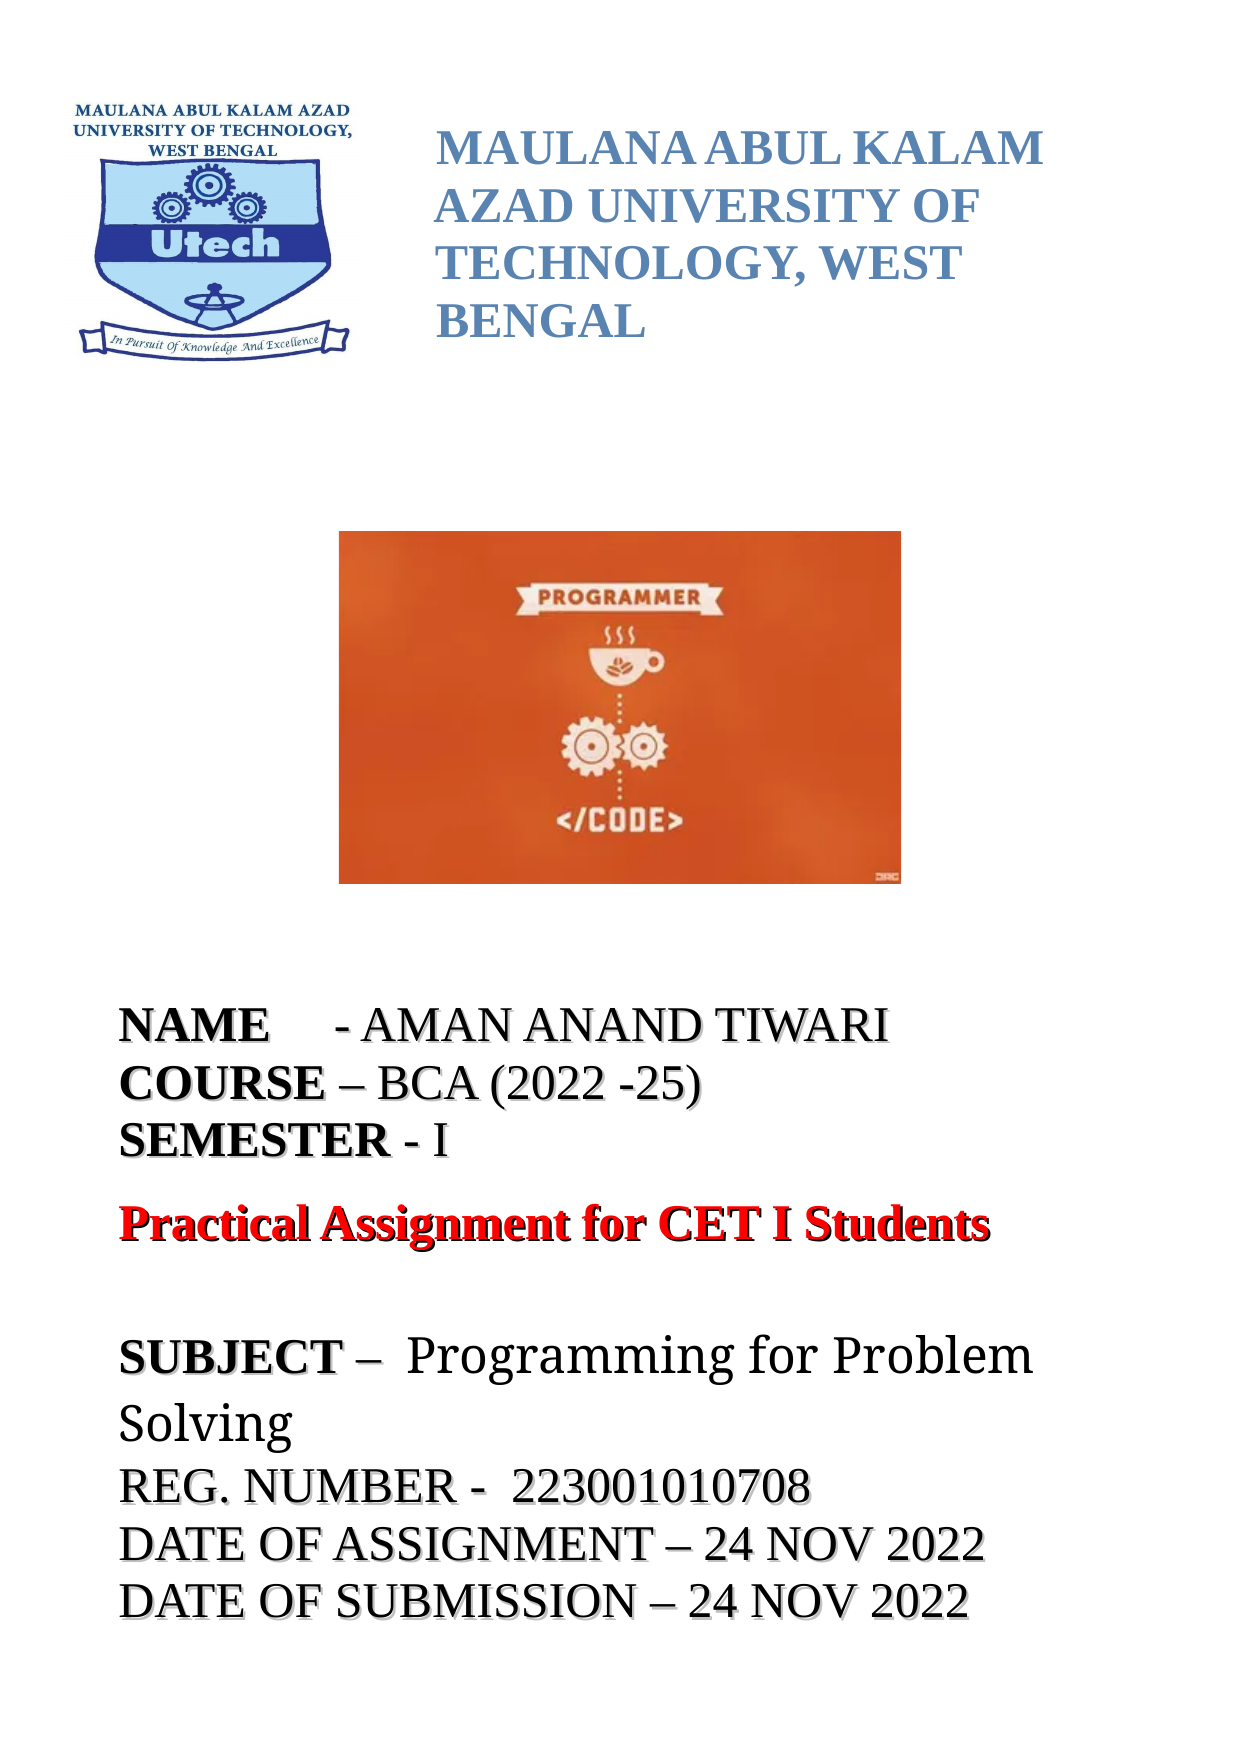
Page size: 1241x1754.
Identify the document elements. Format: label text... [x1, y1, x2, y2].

text REG. NUMBER - 223001010708 [118, 1456, 1122, 1514]
text SUBJECT – Programming for Problem Solving [118, 1320, 1122, 1456]
text NAME - AMAN ANAND TIWARI [118, 995, 1122, 1052]
text COURSE – BCA (2022 -25) [118, 1052, 1122, 1110]
subtitle Practical Assignment for CET I Students [118, 1192, 1122, 1250]
text AZAD UNIVERSITY OF [361, 176, 1122, 233]
text BENGAL [361, 291, 1122, 348]
picture [60, 102, 361, 364]
text TECHNOLOGY, WEST [361, 233, 1122, 291]
text DATE OF SUBMISSION – 24 NOV 2022 [118, 1571, 1122, 1629]
picture [338, 531, 902, 884]
text DATE OF ASSIGNMENT – 24 NOV 2022 [118, 1514, 1122, 1571]
text SEMESTER - I [118, 1110, 1122, 1167]
text MAULANA ABUL KALAM [361, 118, 1122, 176]
